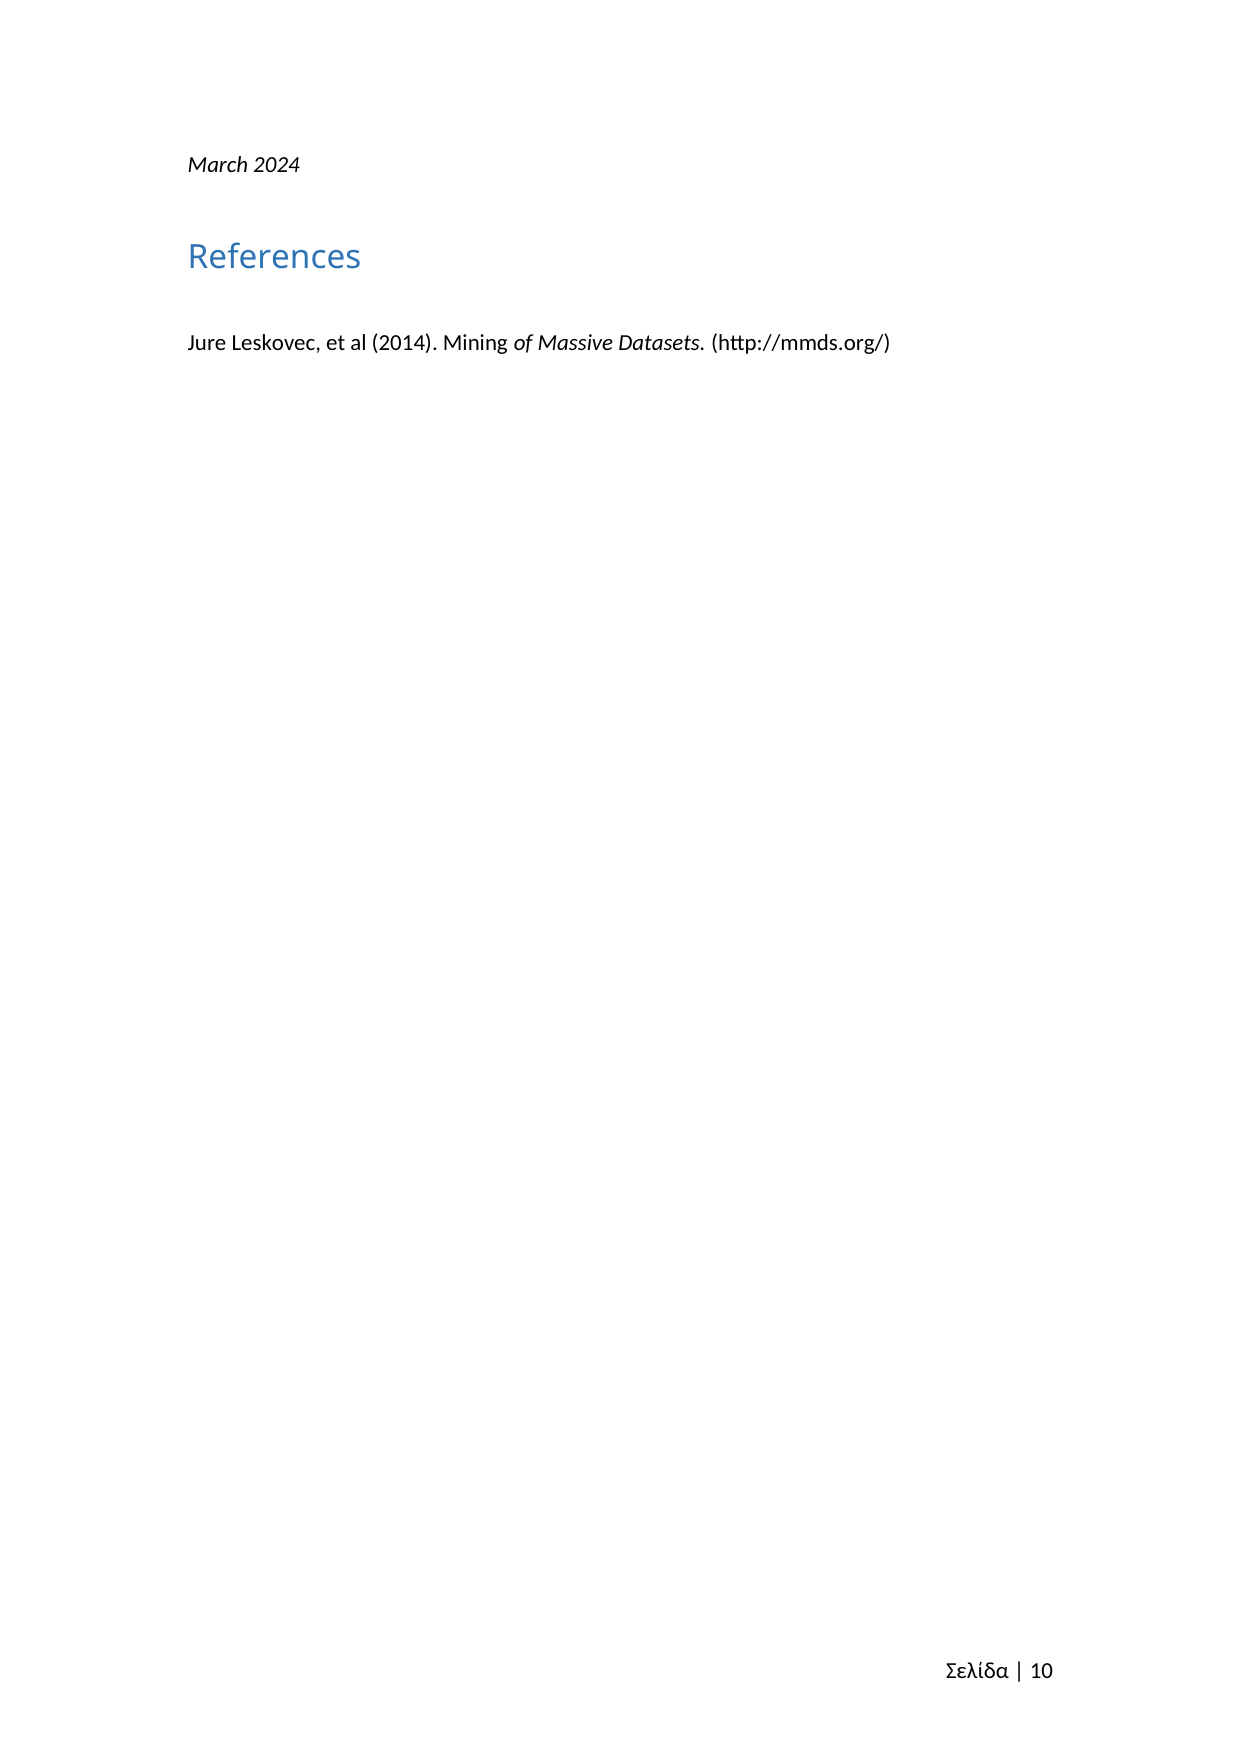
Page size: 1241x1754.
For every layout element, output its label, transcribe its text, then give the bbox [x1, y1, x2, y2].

subtitle References [187, 232, 1053, 278]
text Jure Leskovec, et al (2014). Mining of Massive Datasets. (http://mmds.org/) [187, 328, 1053, 356]
